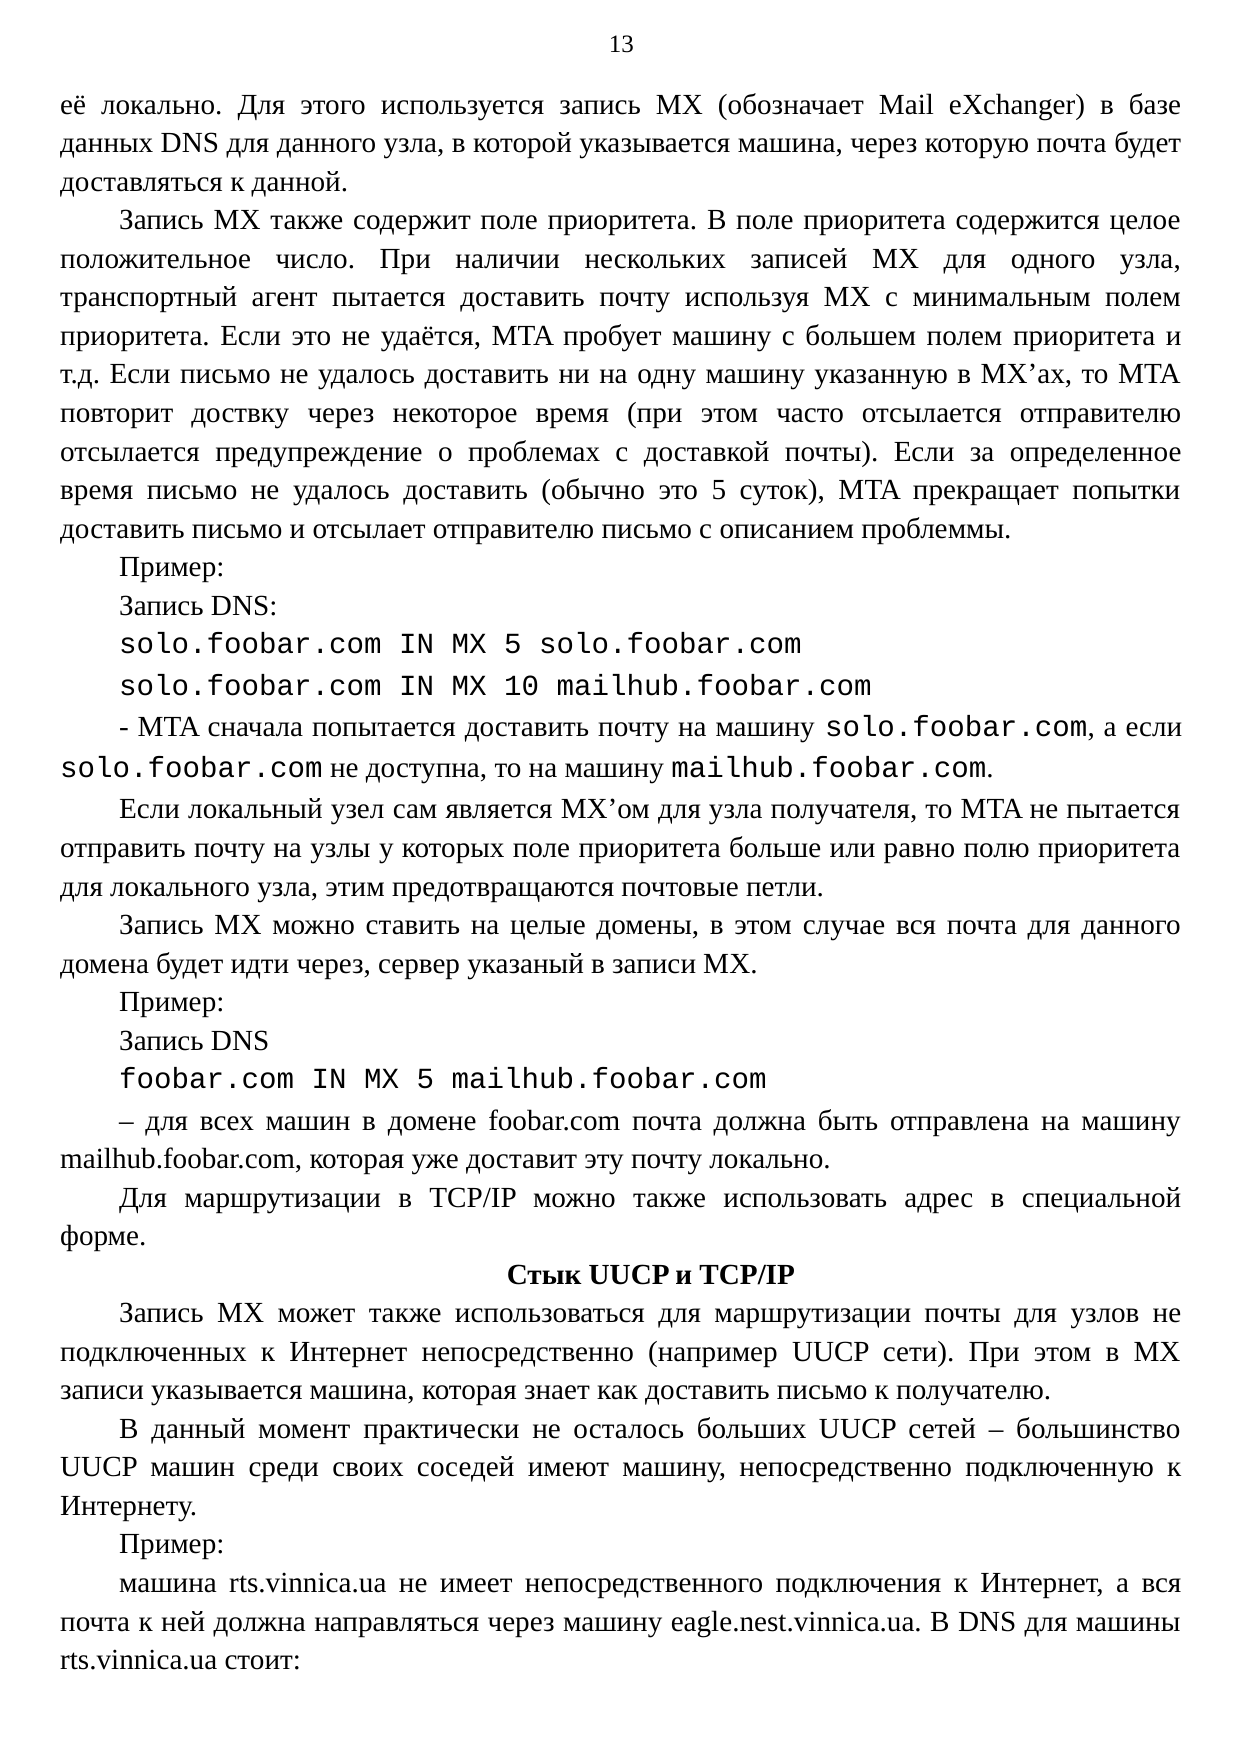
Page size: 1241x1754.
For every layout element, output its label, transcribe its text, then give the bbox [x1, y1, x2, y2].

text Запись DNS [60, 1023, 1182, 1056]
text Пример: [60, 549, 1182, 583]
text Если локальный узел сам является MX’ом для узла получателя, то MTA не пытается отправить почту на узлы у которых поле приоритета больше или равно полю приоритета для локального узла, этим предотвращаются почтовые петли. [60, 792, 1182, 902]
text solo.foobar.com IN MX 10 mailhub.foobar.com [60, 668, 1182, 704]
text foobar.com IN MX 5 mailhub.foobar.com [60, 1061, 1182, 1097]
text Для маршрутизации в TCP/IP можно также использовать адрес в специальной форме. [60, 1180, 1182, 1252]
text - MTA сначала попытается доставить почту на машину solo.foobar.com, а если solo.foobar.com не доступна, то на машину mailhub.foobar.com. [60, 709, 1182, 786]
text Стык UUCP и TCP/IP [60, 1257, 1182, 1290]
text её локально. Для этого используется запись MX (обозначает Mail eXchanger) в базе данных DNS для данного узла, в которой указывается машина, через которую почта будет доставляться к данной. [60, 87, 1182, 197]
text Запись MX может также использоваться для маршрутизации почты для узлов не подключенных к Интернет непосредственно (например UUCP сети). При этом в MX записи указывается машина, которая знает как доставить письмо к получателю. [60, 1295, 1182, 1406]
text Запись MX также содержит поле приоритета. В поле приоритета содержится целое положительное число. При наличии нескольких записей MX для одного узла, транспортный агент пытается доставить почту используя MX с минимальным полем приоритета. Если это не удаётся, MTA пробует машину с большем полем приоритета и т.д. Если письмо не удалось доставить ни на одну машину указанную в MX’ах, то MTA повторит доствку через некоторое время (при этом часто отсылается отправителю отсылается предупреждение о проблемах с доставкой почты). Если за определенное время письмо не удалось доставить (обычно это 5 суток), MTA прекращает попытки доставить письмо и отсылает отправителю письмо с описанием проблеммы. [60, 202, 1182, 544]
text Запись MX можно ставить на целые домены, в этом случае вся почта для данного домена будет идти через, сервер указаный в записи MX. [60, 907, 1182, 979]
text В данный момент практически не осталось больших UUCP сетей – большинство UUCP машин среди своих соседей имеют машину, непосредственно подключенную к Интернету. [60, 1411, 1182, 1522]
text Пример: [60, 984, 1182, 1018]
text машина rts.vinnica.ua не имеет непосредственного подключения к Интернет, а вся почта к ней должна направляться через машину eagle.nest.vinnica.ua. В DNS для машины rts.vinnica.ua стоит: [60, 1565, 1182, 1676]
text Пример: [60, 1527, 1182, 1560]
text – для всех машин в домене foobar.com почта должна быть отправлена на машину mailhub.foobar.com, которая уже доставит эту почту локально. [60, 1103, 1182, 1175]
text Запись DNS: [60, 588, 1182, 621]
text solo.foobar.com IN MX 5 solo.foobar.com [60, 626, 1182, 662]
